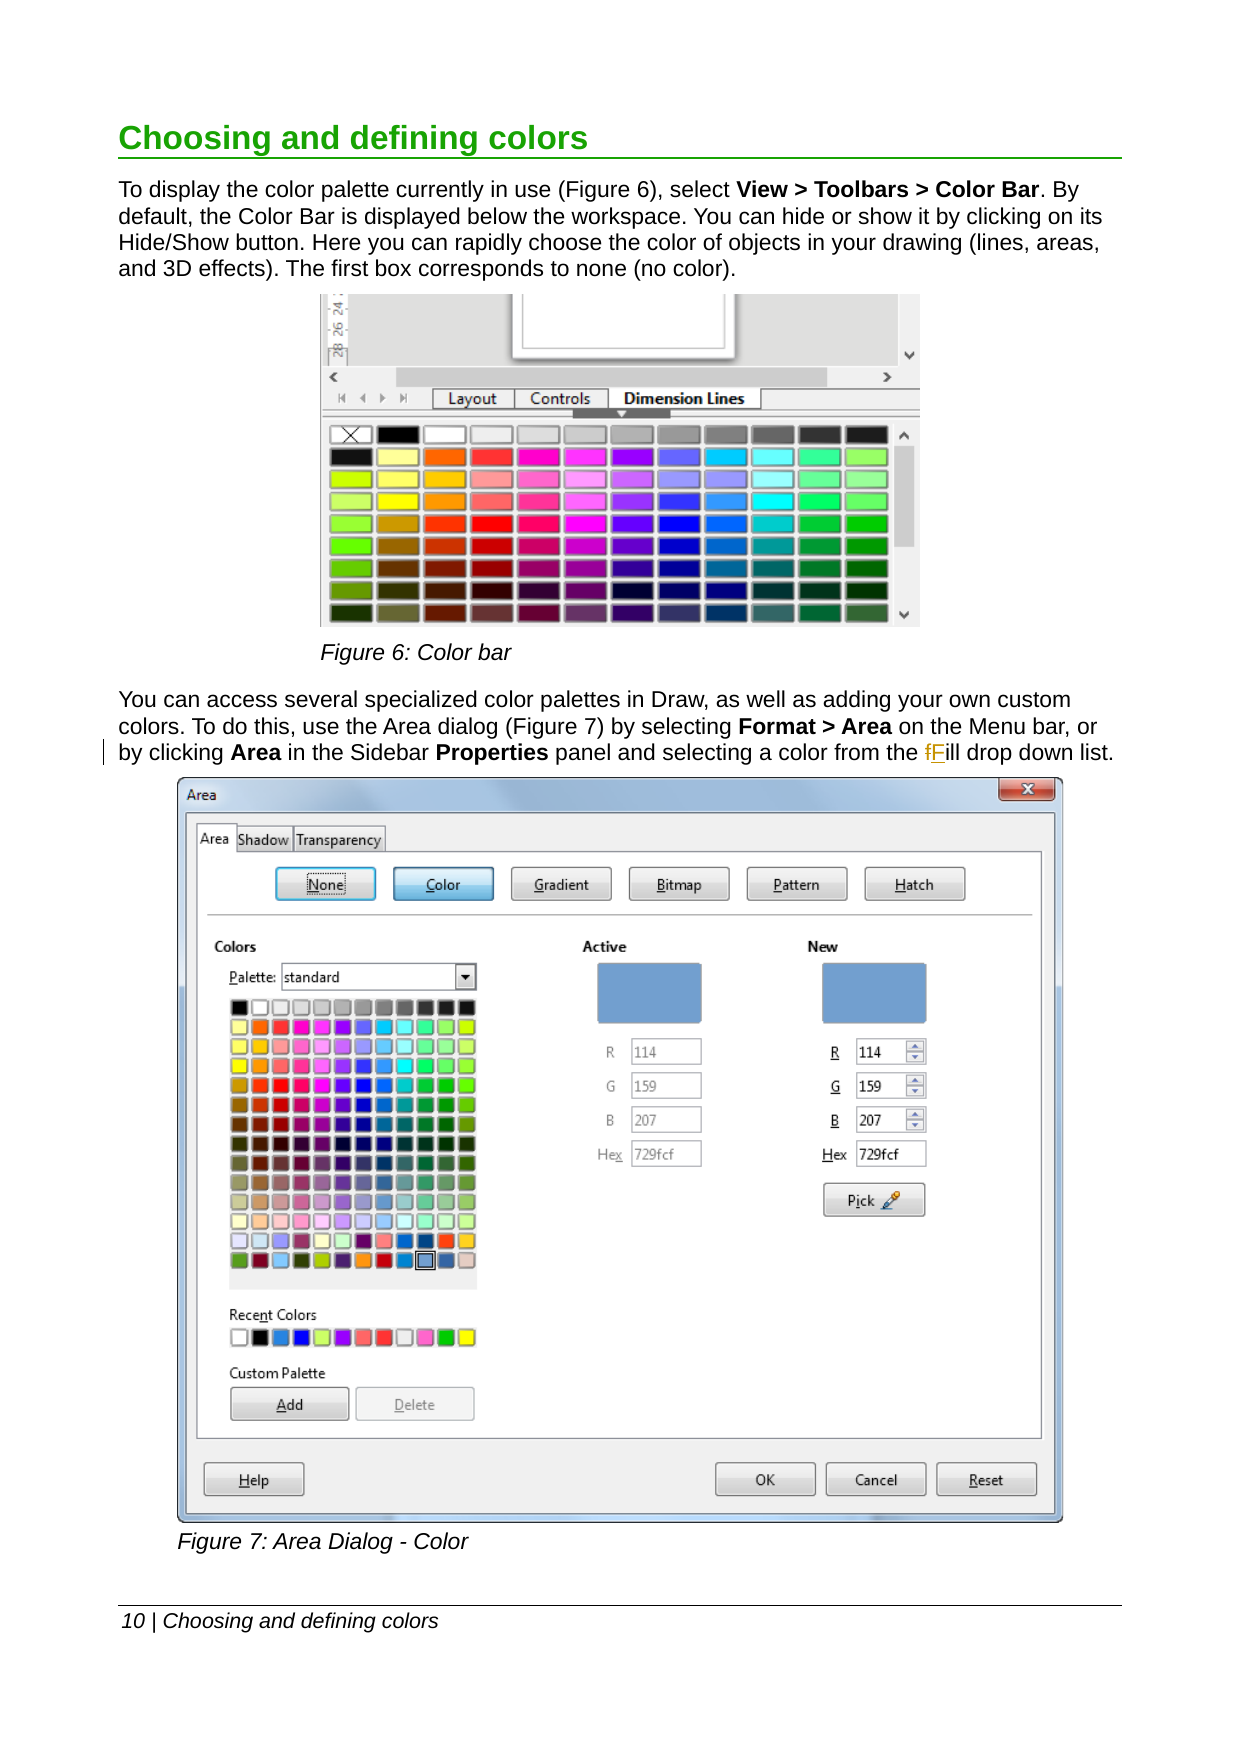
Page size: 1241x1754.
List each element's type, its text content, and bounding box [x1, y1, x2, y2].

picture [320, 294, 920, 627]
text To display the color palette currently in use (Figure 6), select View > Toolbars > Color Bar. By default, the Color Bar is displayed below the workspace. You can hide or show it by clicking on its Hide/Show button. Here you can rapidly choose the color of objects in your drawing (lines, areas, and 3D effects). The first box corresponds to none (no color). [118, 176, 1122, 282]
text You can access several specialized color palettes in Draw, as well as adding your own custom colors. To do this, use the Area dialog (Figure 7) by selecting Format > Area on the Menu bar, or by clicking Area in the Sidebar Properties panel and selecting a color from the Fill drop down list. [118, 686, 1122, 765]
text Figure 6: Color bar [320, 639, 920, 665]
subtitle Choosing and defining colors [118, 118, 1122, 157]
picture [177, 777, 1064, 1523]
text Figure 7: Area Dialog - Color [177, 1523, 1063, 1554]
